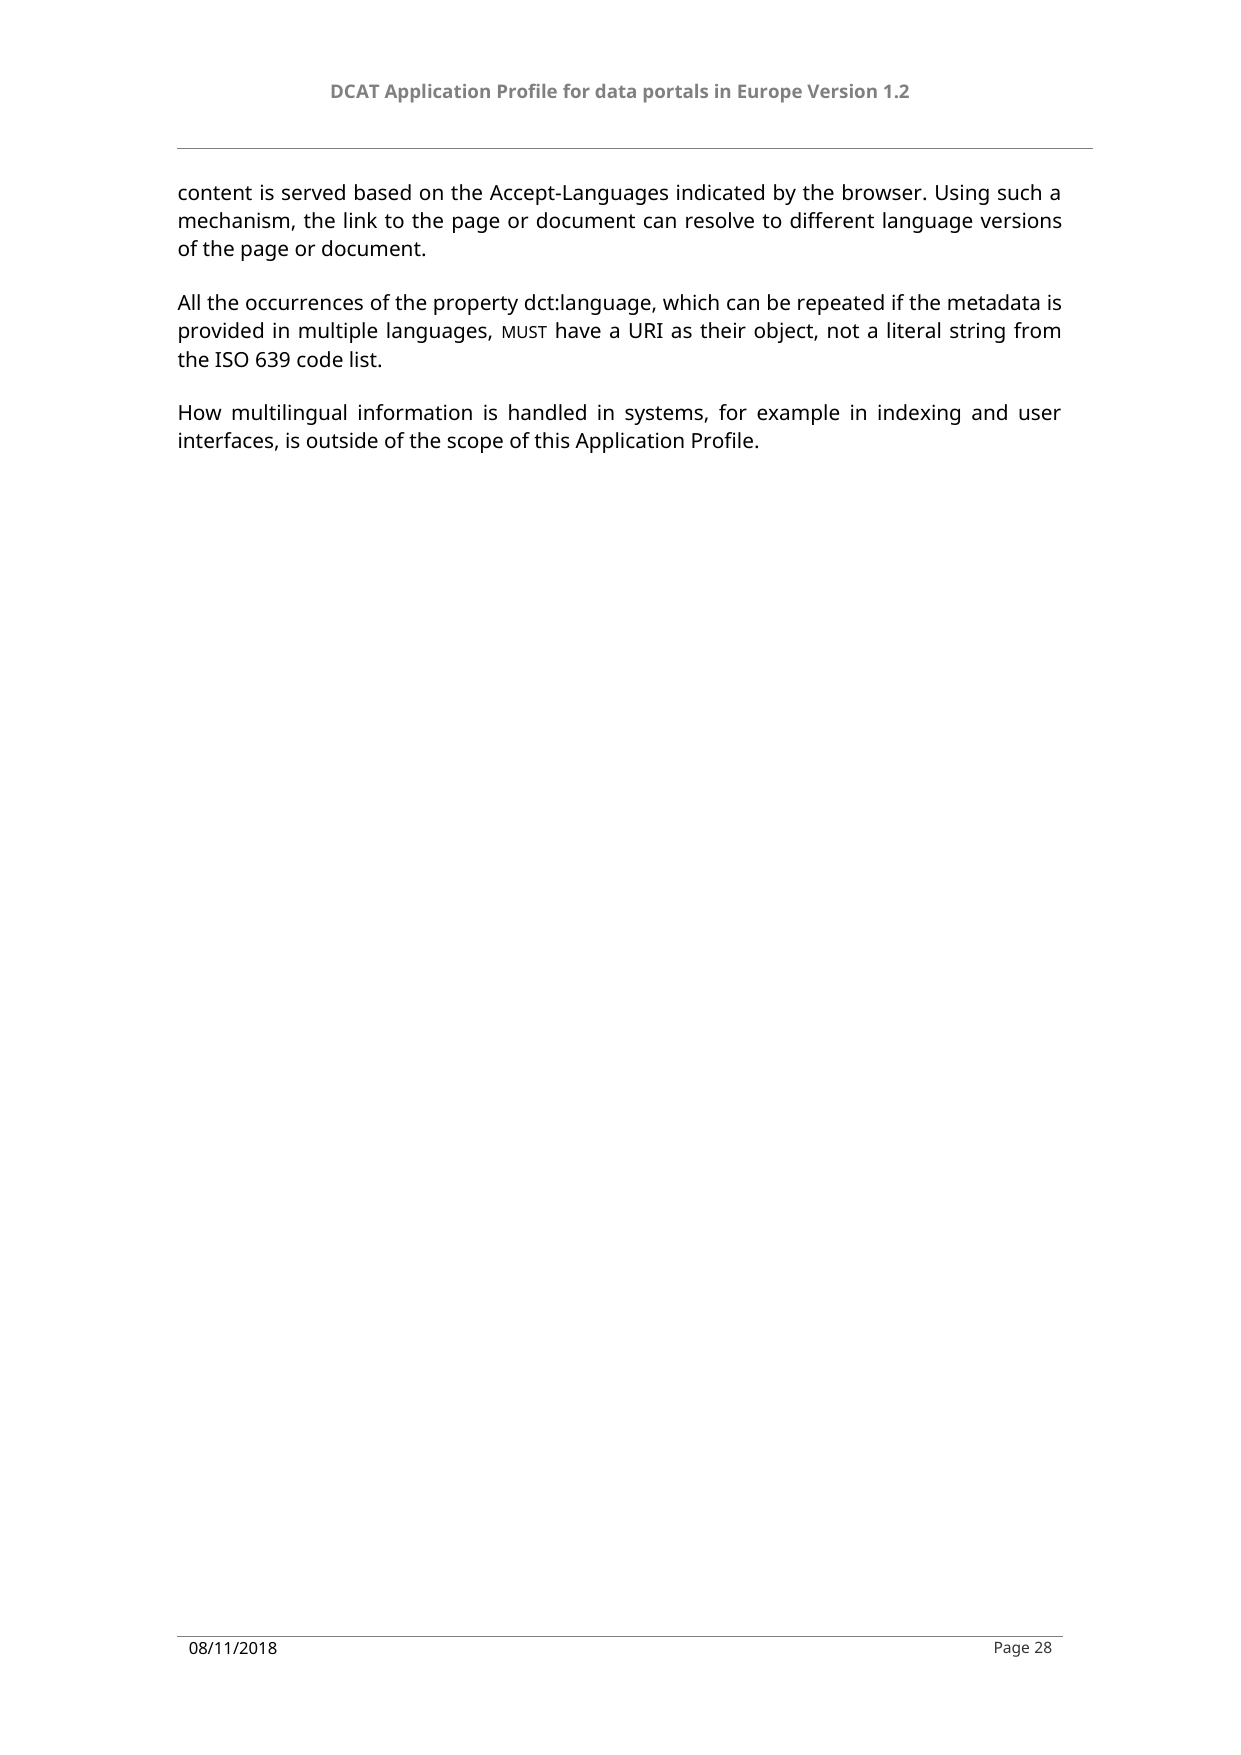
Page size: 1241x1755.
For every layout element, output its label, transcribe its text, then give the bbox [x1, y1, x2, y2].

text How multilingual information is handled in systems, for example in indexing and user interfaces, is outside of the scope of this Application Profile. [177, 398, 1063, 455]
text All the occurrences of the property dct:language, which can be repeated if the metadata is provided in multiple languages, must have a URI as their object, not a literal string from the ISO 639 code list. [177, 288, 1063, 373]
text content is served based on the Accept-Languages indicated by the browser. Using such a mechanism, the link to the page or document can resolve to different language versions of the page or document. [177, 178, 1063, 263]
